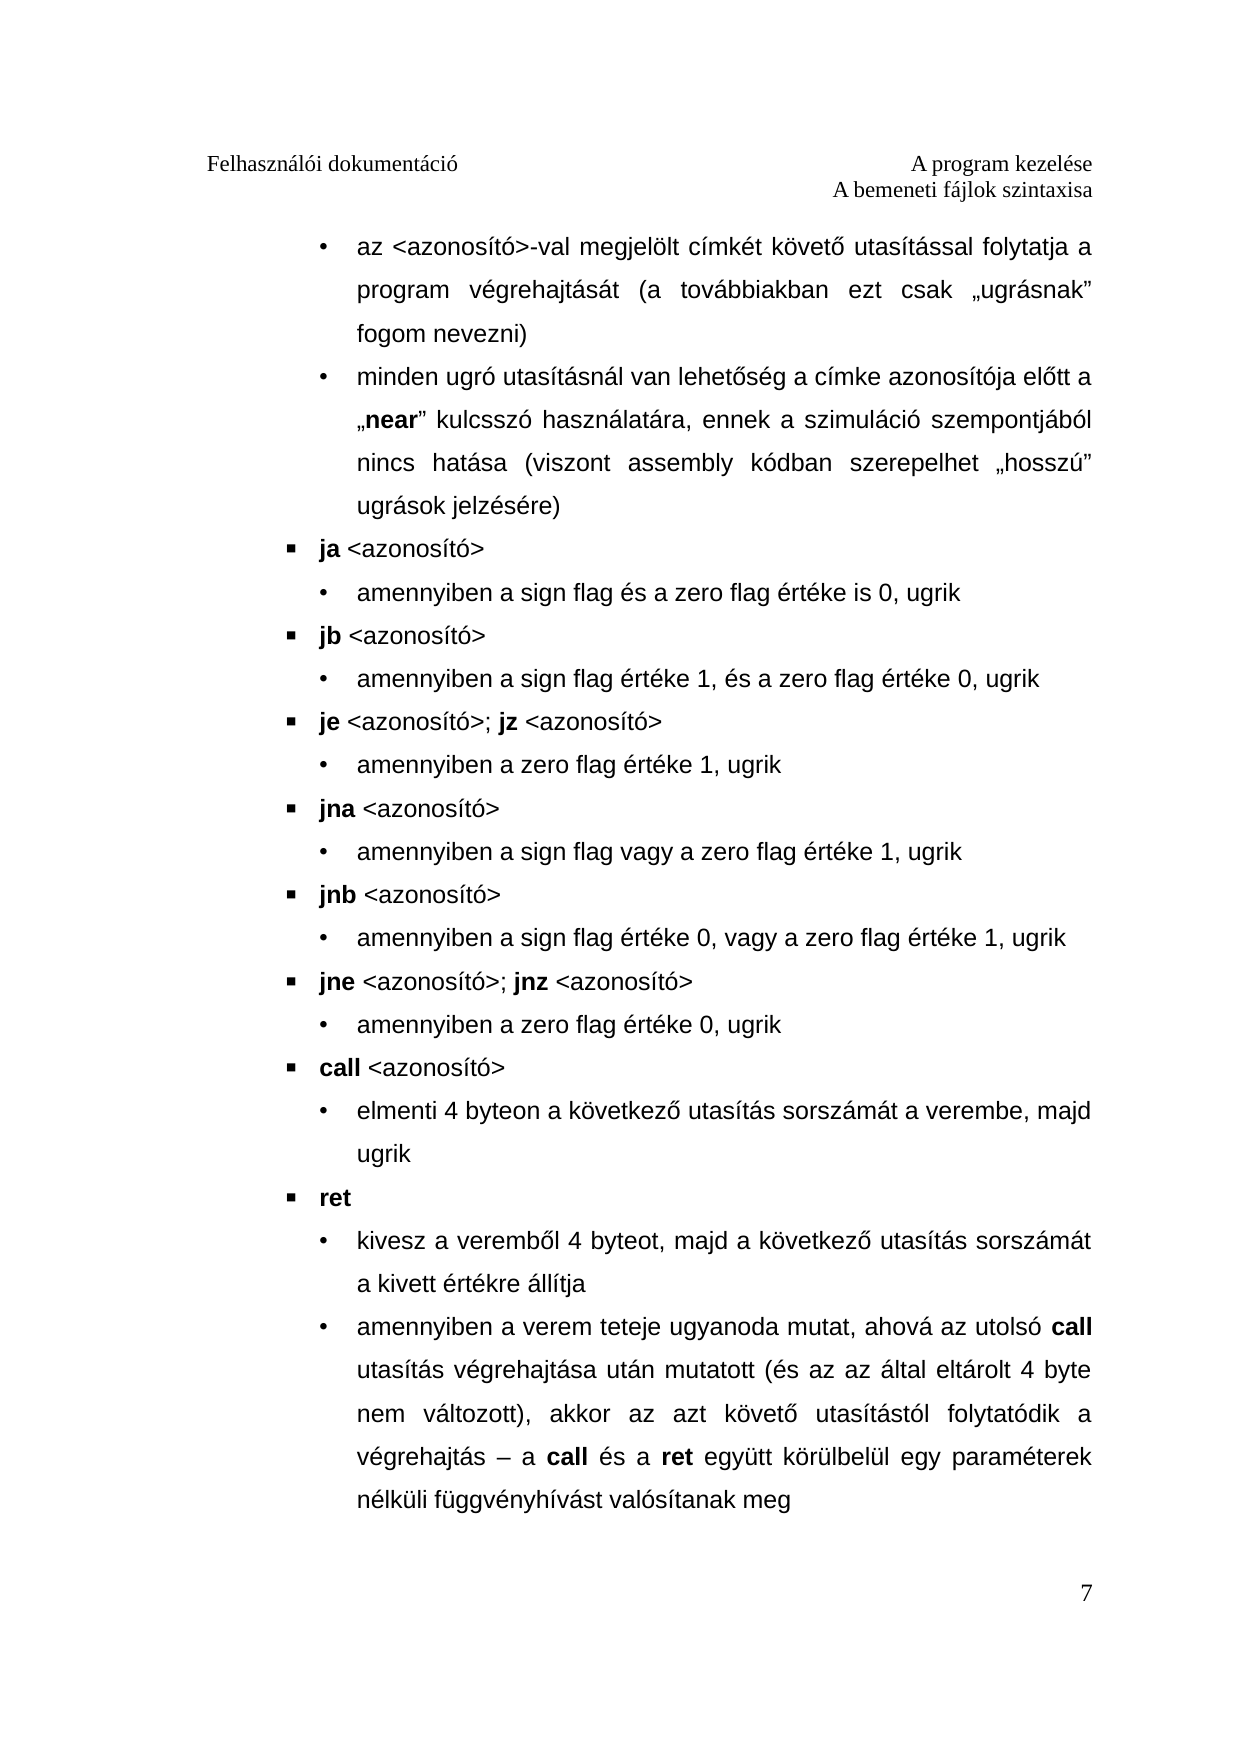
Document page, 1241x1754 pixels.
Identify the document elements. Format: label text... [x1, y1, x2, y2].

list jb <azonosító> [282, 621, 1093, 649]
list kivesz a veremből 4 byteot, majd a következő utasítás sorszámát a kivett értékre állítja [319, 1226, 1093, 1298]
list amennyiben a zero flag értéke 0, ugrik [319, 1010, 1093, 1039]
list amennyiben a zero flag értéke 1, ugrik [319, 750, 1093, 779]
list ja <azonosító> [282, 534, 1093, 563]
list elmenti 4 byteon a következő utasítás sorszámát a verembe, majd ugrik [319, 1096, 1093, 1168]
list ret [282, 1183, 1093, 1211]
list jne <azonosító>; jnz <azonosító> [282, 967, 1093, 995]
list amennyiben a verem teteje ugyanoda mutat, ahová az utolsó call utasítás végrehajtása után mutatott (és az az által eltárolt 4 byte nem változott), akkor az azt követő utasítástól folytatódik a végrehajtás – a call és a ret együtt körülbelül egy paraméterek nélküli függvényhívást valósítanak meg [319, 1312, 1093, 1513]
list amennyiben a sign flag értéke 1, és a zero flag értéke 0, ugrik [319, 664, 1093, 693]
list amennyiben a sign flag vagy a zero flag értéke 1, ugrik [319, 837, 1093, 866]
list az <azonosító>-val megjelölt címkét követő utasítással folytatja a program végrehajtását (a továbbiakban ezt csak „ugrásnak” fogom nevezni) [319, 232, 1093, 347]
list jna <azonosító> [282, 794, 1093, 822]
list je <azonosító>; jz <azonosító> [282, 707, 1093, 736]
list jnb <azonosító> [282, 880, 1093, 909]
list amennyiben a sign flag és a zero flag értéke is 0, ugrik [319, 577, 1093, 606]
list amennyiben a sign flag értéke 0, vagy a zero flag értéke 1, ugrik [319, 923, 1093, 952]
list call <azonosító> [282, 1053, 1093, 1082]
list minden ugró utasításnál van lehetőség a címke azonosítója előtt a „near” kulcsszó használatára, ennek a szimuláció szempontjából nincs hatása (viszont assembly kódban szerepelhet „hosszú” ugrások jelzésére) [319, 362, 1093, 520]
